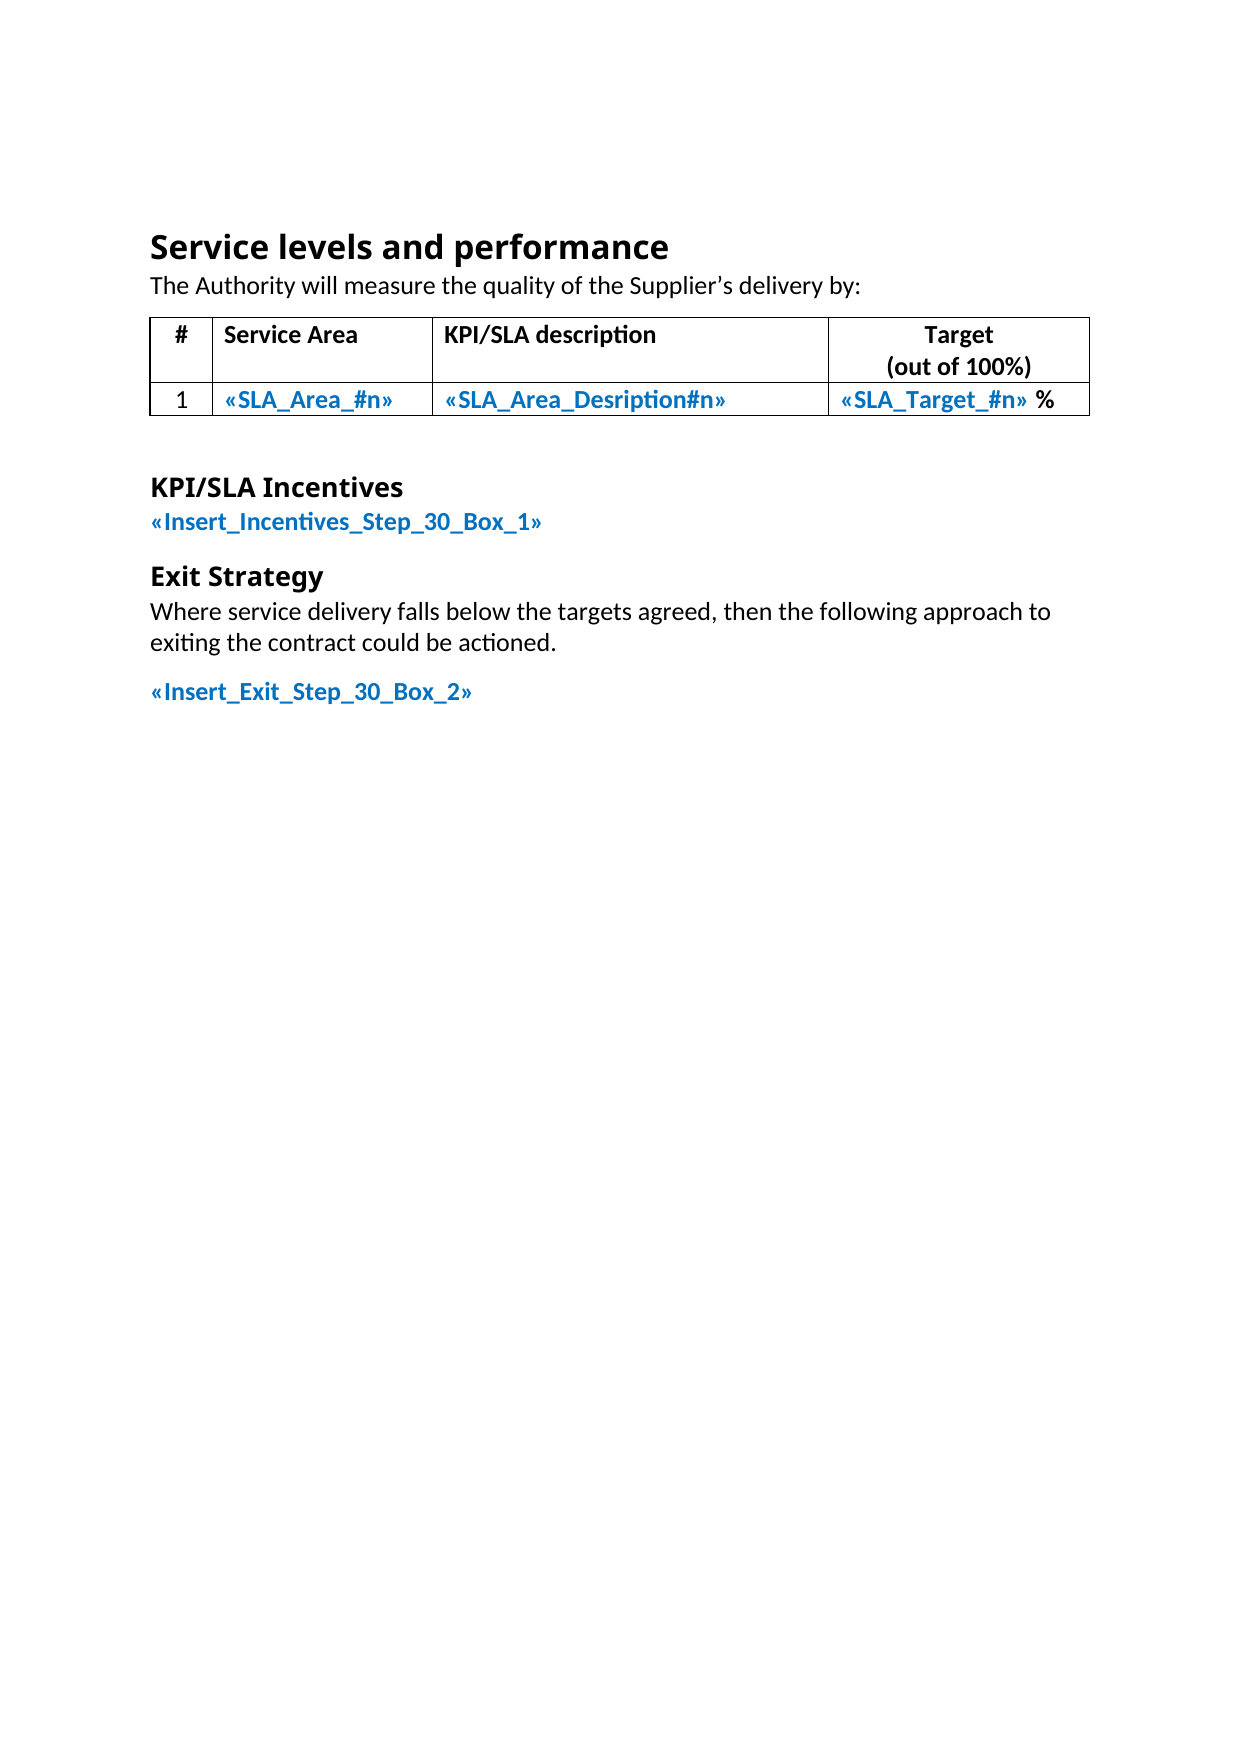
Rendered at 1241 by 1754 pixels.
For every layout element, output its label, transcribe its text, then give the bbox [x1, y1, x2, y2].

subtitle Exit Strategy [150, 558, 1090, 595]
text «Insert_Exit_Step_30_Box_2» [150, 675, 1090, 707]
subtitle KPI/SLA Incentives [150, 468, 1090, 505]
table_cell 1 [151, 383, 212, 415]
table_header Target (out of 100%) [829, 318, 1089, 382]
text «Insert_Incentives_Step_30_Box_1» [150, 505, 1090, 537]
text Where service delivery falls below the targets agreed, then the following approach to exiting the contract could be actioned. [150, 595, 1090, 658]
table_cell «SLA_Area_#n» [213, 383, 432, 415]
table_header KPI/SLA description [433, 318, 828, 382]
subtitle Service levels and performance [150, 223, 1090, 269]
text The Authority will measure the quality of the Supplier’s delivery by: [150, 269, 1090, 301]
table_header Service Area [213, 318, 432, 382]
table_header # [151, 318, 212, 382]
table_cell «SLA_Area_Desription#n» [433, 383, 828, 415]
table_cell «SLA_Target_#n» % [829, 383, 1089, 415]
